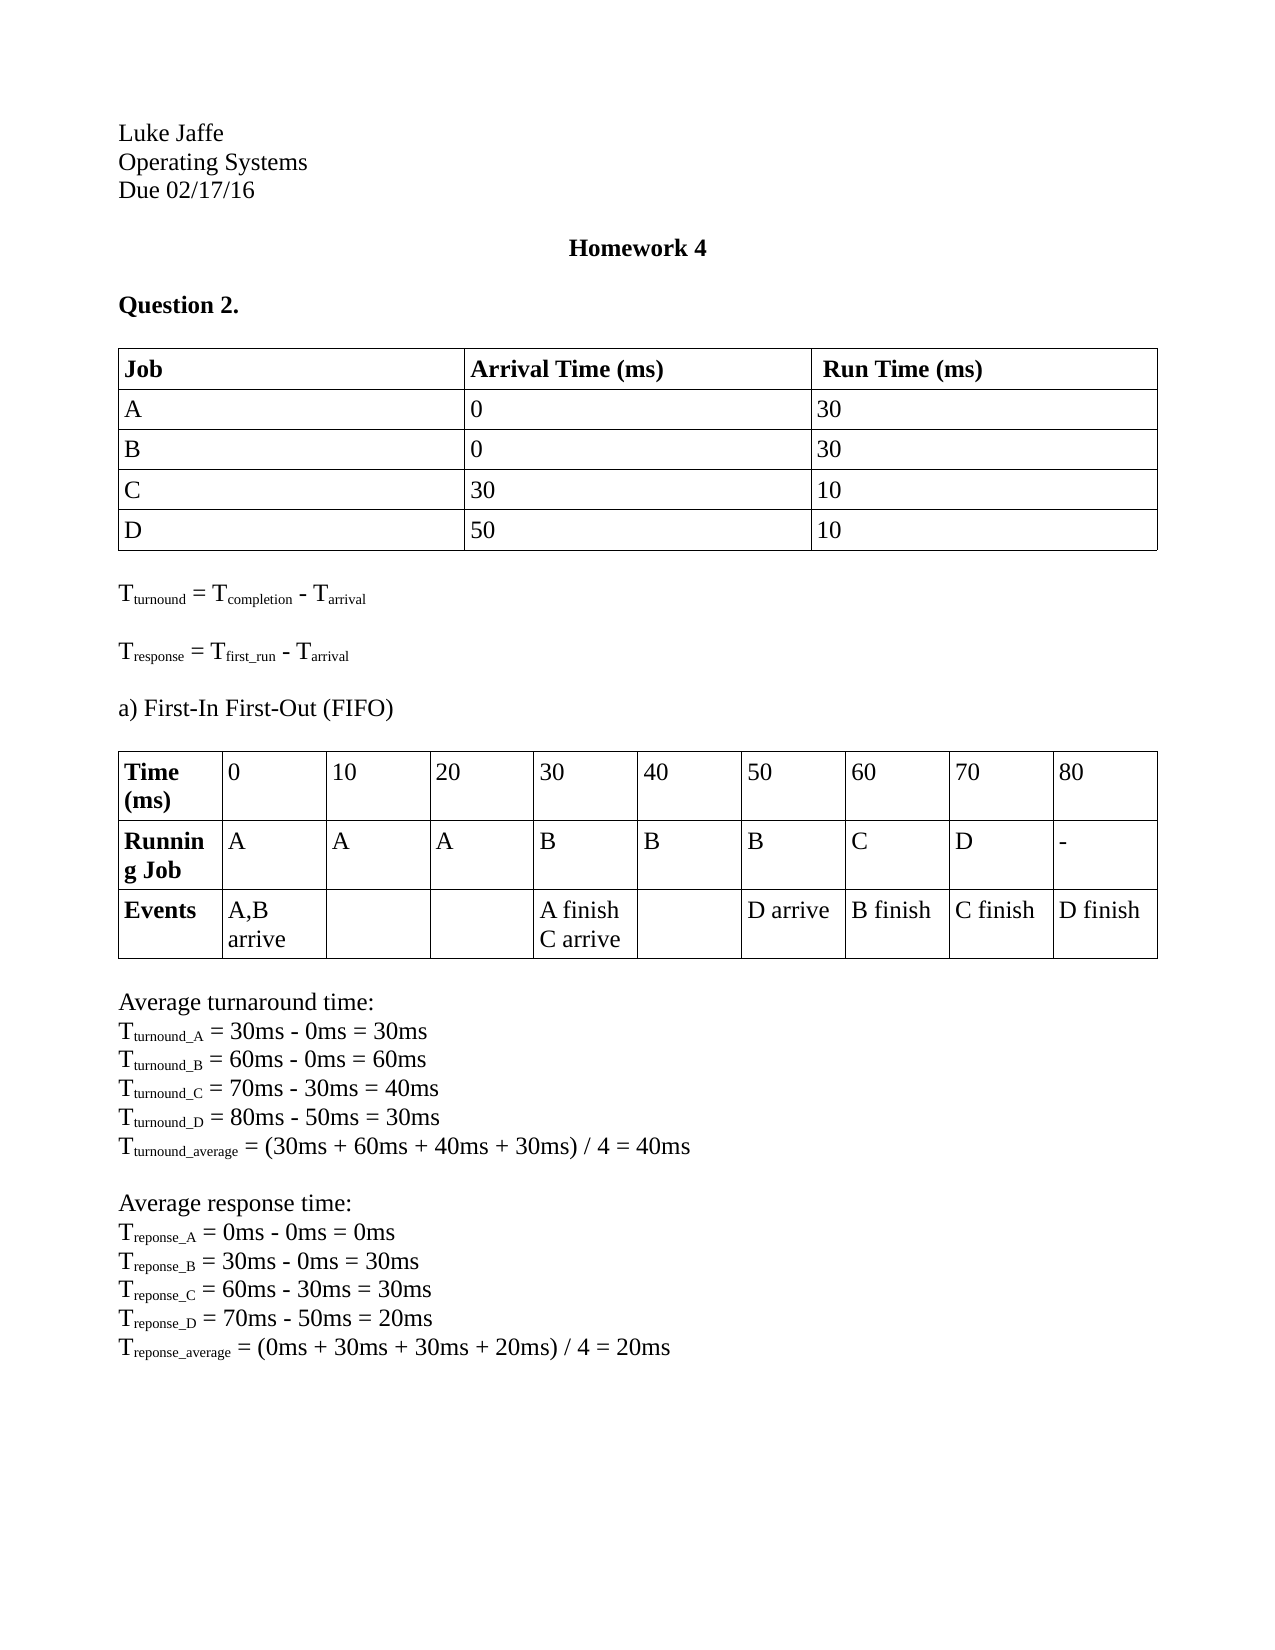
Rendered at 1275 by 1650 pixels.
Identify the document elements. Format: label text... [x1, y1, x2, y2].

table_cell D arrive [742, 890, 845, 958]
table_cell 0 [465, 390, 811, 429]
table_header 80 [1054, 752, 1157, 820]
table_header Run Time (ms) [812, 349, 1157, 388]
text Tturnound_B = 60ms - 0ms = 60ms [118, 1044, 1157, 1073]
text Tresponse = Tfirst_run - Tarrival [118, 636, 1157, 665]
text Tturnound_C = 70ms - 30ms = 40ms [118, 1073, 1157, 1102]
table_cell D finish [1054, 890, 1157, 958]
text Luke Jaffe [118, 118, 1157, 147]
table_cell B [638, 821, 741, 889]
text Treponse_D = 70ms - 50ms = 20ms [118, 1303, 1157, 1332]
text Homework 4 [118, 233, 1157, 262]
text Treponse_A = 0ms - 0ms = 0ms [118, 1217, 1157, 1246]
table_header Arrival Time (ms) [465, 349, 811, 388]
table_header 50 [742, 752, 845, 820]
table_header 60 [846, 752, 949, 820]
table_cell 10 [812, 510, 1157, 550]
table_cell A [223, 821, 326, 889]
table_cell - [1054, 821, 1157, 889]
table_cell C finish [950, 890, 1053, 958]
table_cell A finish C arrive [534, 890, 637, 958]
table_cell C [119, 470, 464, 509]
table_cell B [119, 430, 464, 469]
table_cell B [742, 821, 845, 889]
table_header 70 [950, 752, 1053, 820]
table_cell D [950, 821, 1053, 889]
text Average response time: [118, 1188, 1157, 1217]
text Operating Systems [118, 147, 1157, 176]
text Average turnaround time: [118, 987, 1157, 1016]
table_cell B finish [846, 890, 949, 958]
table_header 0 [223, 752, 326, 820]
text Treponse_average = (0ms + 30ms + 30ms + 20ms) / 4 = 20ms [118, 1332, 1157, 1361]
text Tturnound_D = 80ms - 50ms = 30ms [118, 1102, 1157, 1131]
text Treponse_C = 60ms - 30ms = 30ms [118, 1274, 1157, 1303]
table_cell D [119, 510, 464, 550]
table_cell A [327, 821, 430, 889]
text Due 02/17/16 [118, 176, 1157, 204]
table_header Time (ms) [119, 752, 222, 820]
table_cell 50 [465, 510, 811, 550]
table_cell Events [119, 890, 222, 958]
text Tturnound = Tcompletion - Tarrival [118, 578, 1157, 607]
text a) First-In First-Out (FIFO) [118, 693, 1157, 722]
table_cell 10 [812, 470, 1157, 509]
table_cell [327, 890, 430, 958]
table_cell 30 [812, 430, 1157, 469]
table_cell C [846, 821, 949, 889]
text Treponse_B = 30ms - 0ms = 30ms [118, 1246, 1157, 1274]
table_cell Running Job [119, 821, 222, 889]
table_header 30 [534, 752, 637, 820]
table_cell A [119, 390, 464, 429]
table_cell 30 [812, 390, 1157, 429]
table_cell A,B arrive [223, 890, 326, 958]
table_header 40 [638, 752, 741, 820]
table_cell A [431, 821, 533, 889]
table_header 20 [431, 752, 533, 820]
table_cell [431, 890, 533, 958]
table_cell B [534, 821, 637, 889]
text Tturnound_average = (30ms + 60ms + 40ms + 30ms) / 4 = 40ms [118, 1131, 1157, 1159]
table_cell 30 [465, 470, 811, 509]
table_cell 0 [465, 430, 811, 469]
text Tturnound_A = 30ms - 0ms = 30ms [118, 1016, 1157, 1044]
table_header Job [119, 349, 464, 388]
table_cell [638, 890, 741, 958]
table_header 10 [327, 752, 430, 820]
text Question 2. [118, 291, 1157, 319]
